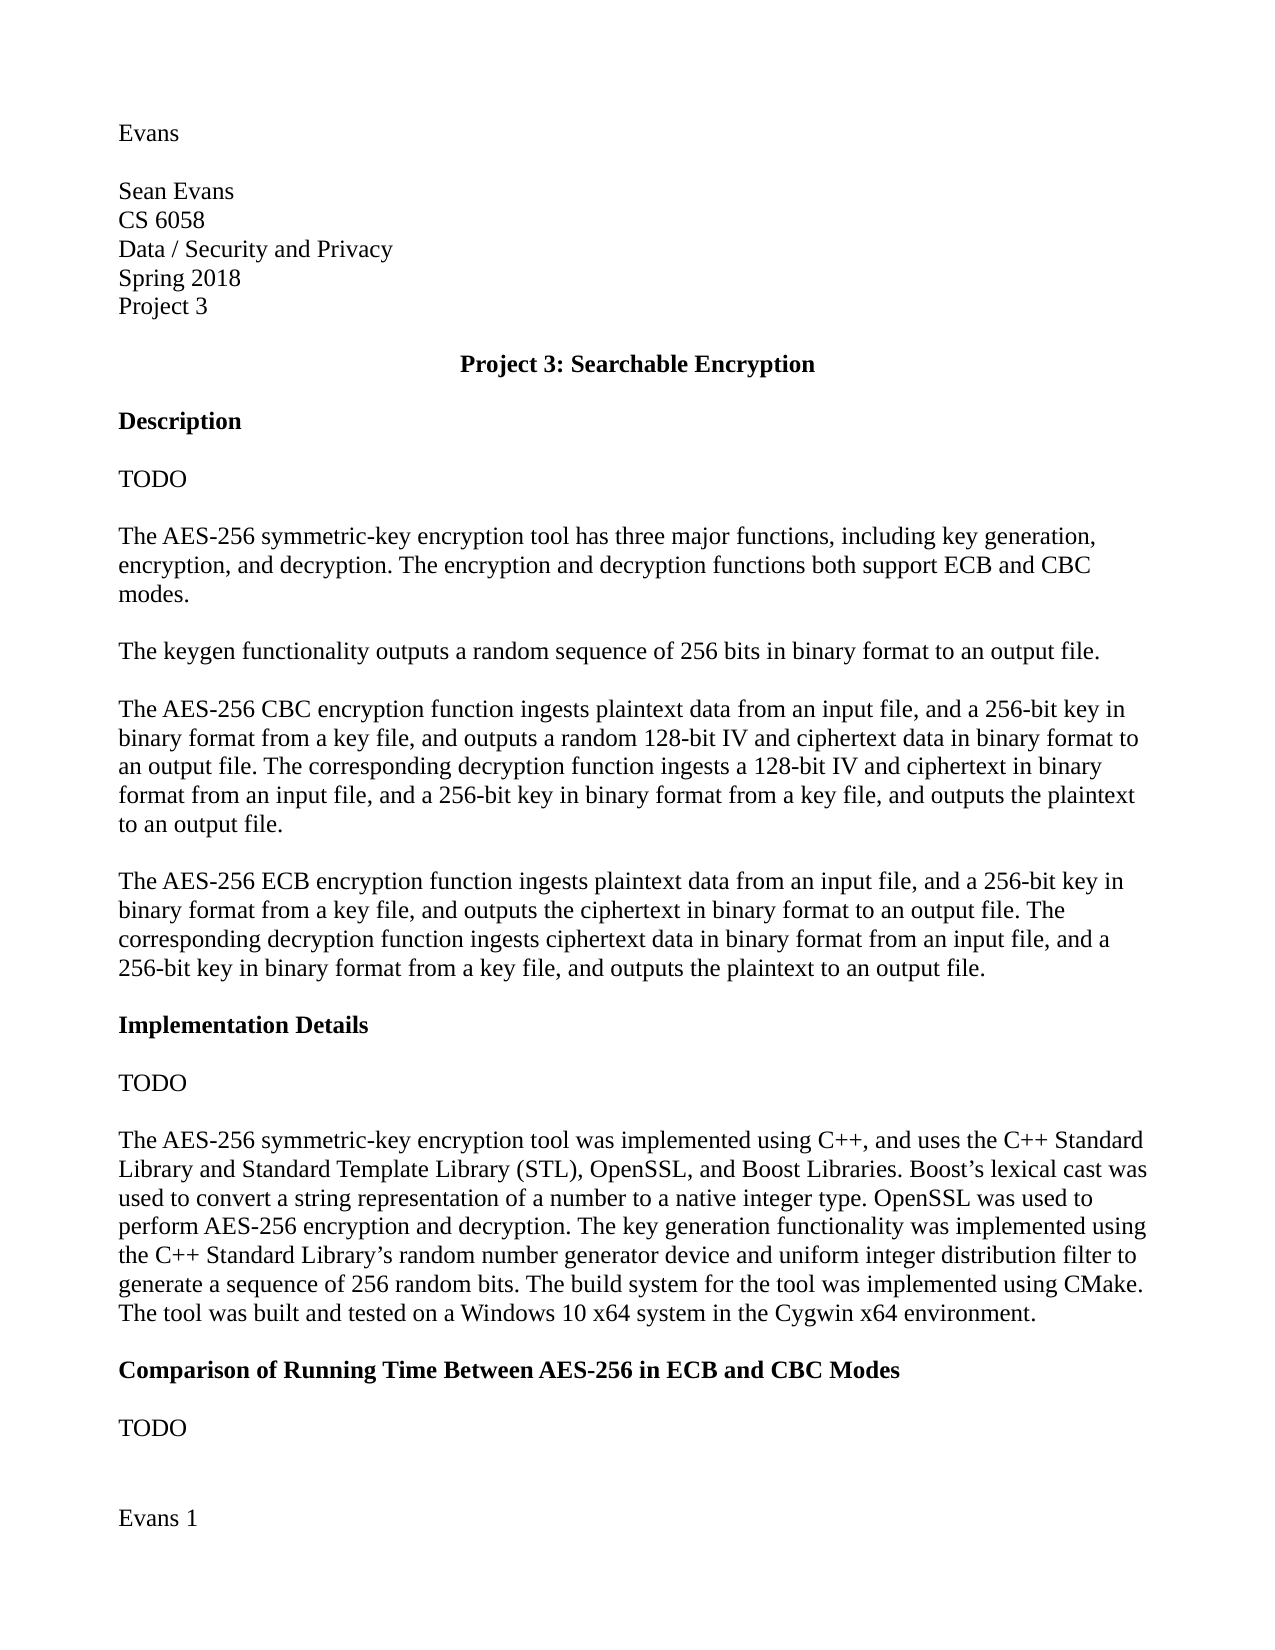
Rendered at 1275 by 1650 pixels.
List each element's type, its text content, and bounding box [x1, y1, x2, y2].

text Project 3 [118, 291, 1157, 320]
text TODO [118, 464, 1157, 493]
text Implementation Details [118, 1010, 1157, 1039]
text CS 6058 [118, 205, 1157, 234]
text The AES-256 symmetric-key encryption tool was implemented using C++, and uses the C++ Standard Library and Standard Template Library (STL), OpenSSL, and Boost Libraries. Boost’s lexical cast was used to convert a string representation of a number to a native integer type. OpenSSL was used to perform AES-256 encryption and decryption. The key generation functionality was implemented using the C++ Standard Library’s random number generator device and uniform integer distribution filter to generate a sequence of 256 random bits. The build system for the tool was implemented using CMake. The tool was built and tested on a Windows 10 x64 system in the Cygwin x64 environment. [118, 1125, 1157, 1326]
text The AES-256 symmetric-key encryption tool has three major functions, including key generation, encryption, and decryption. The encryption and decryption functions both support ECB and CBC modes. [118, 521, 1157, 608]
text Project 3: Searchable Encryption [118, 349, 1157, 378]
text Description [118, 406, 1157, 435]
text The AES-256 CBC encryption function ingests plaintext data from an input file, and a 256-bit key in binary format from a key file, and outputs a random 128-bit IV and ciphertext data in binary format to an output file. The corresponding decryption function ingests a 128-bit IV and ciphertext in binary format from an input file, and a 256-bit key in binary format from a key file, and outputs the plaintext to an output file. [118, 694, 1157, 838]
text Comparison of Running Time Between AES-256 in ECB and CBC Modes [118, 1355, 1157, 1384]
text Data / Security and Privacy [118, 234, 1157, 263]
text Spring 2018 [118, 263, 1157, 291]
text Sean Evans [118, 176, 1157, 205]
text The AES-256 ECB encryption function ingests plaintext data from an input file, and a 256-bit key in binary format from a key file, and outputs the ciphertext in binary format to an output file. The corresponding decryption function ingests ciphertext data in binary format from an input file, and a 256-bit key in binary format from a key file, and outputs the plaintext to an output file. [118, 866, 1157, 981]
text The keygen functionality outputs a random sequence of 256 bits in binary format to an output file. [118, 636, 1157, 665]
text TODO [118, 1413, 1157, 1441]
text TODO [118, 1068, 1157, 1096]
